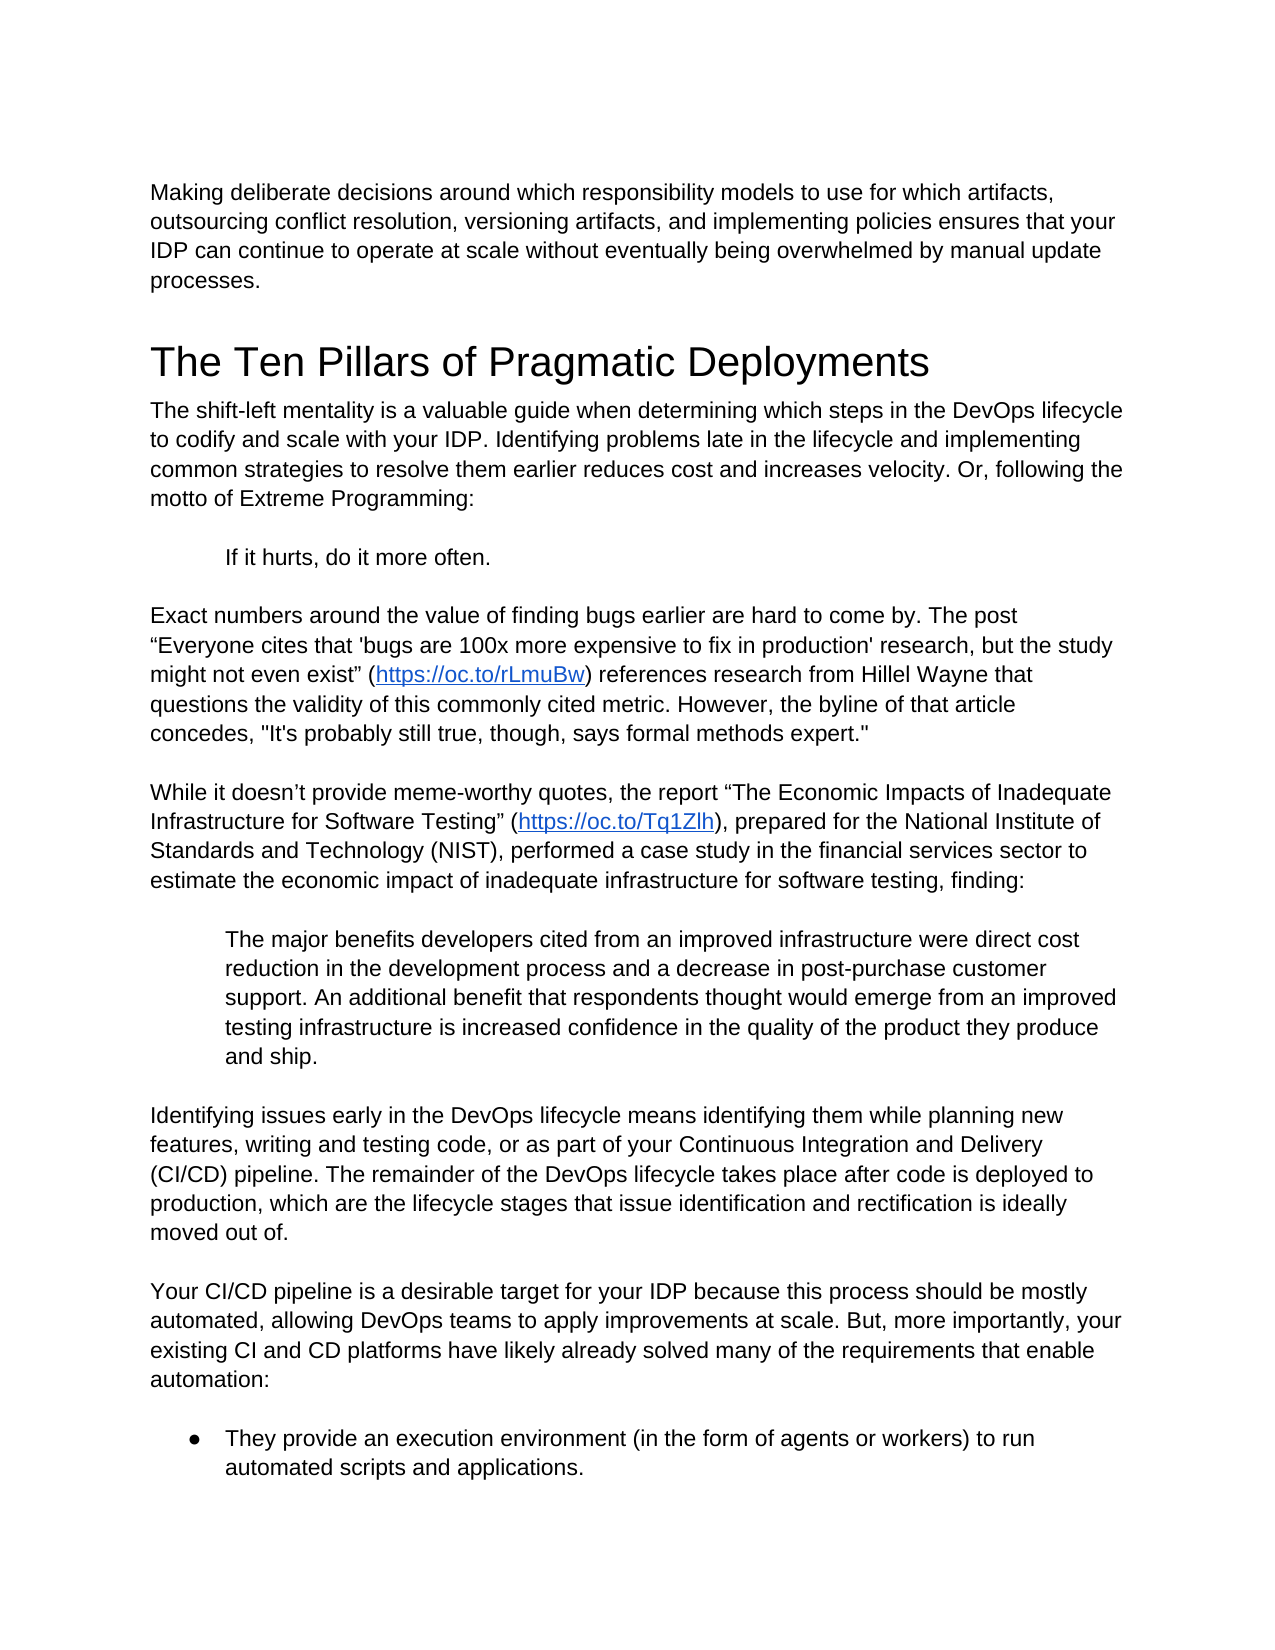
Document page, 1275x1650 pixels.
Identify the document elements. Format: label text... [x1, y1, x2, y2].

text The shift-left mentality is a valuable guide when determining which steps in the DevOps lifecycle to codify and scale with your IDP. Identifying problems late in the lifecycle and implementing common strategies to resolve them earlier reduces cost and increases velocity. Or, following the motto of Extreme Programming: [150, 398, 1125, 511]
text While it doesn’t provide meme-worthy quotes, the report “The Economic Impacts of Inadequate Infrastructure for Software Testing” (https://oc.to/Tq1Zlh), prepared for the National Institute of Standards and Technology (NIST), performed a case study in the financial services sector to estimate the economic impact of inadequate infrastructure for software testing, finding: [150, 779, 1125, 893]
text Exact numbers around the value of finding bugs earlier are hard to come by. The post “Everyone cites that 'bugs are 100x more expensive to fix in production' research, but the study might not even exist” (https://oc.to/rLmuBw) references research from Hillel Wayne that questions the validity of this commonly cited metric. However, the byline of that article concedes, "It's probably still true, though, says formal methods expert." [150, 603, 1125, 746]
text Making deliberate decisions around which responsibility models to use for which artifacts, outsourcing conflict resolution, versioning artifacts, and implementing policies ensures that your IDP can continue to operate at scale without eventually being overwhelmed by manual update processes. [150, 179, 1125, 293]
text If it hurts, do it more often. [225, 544, 1125, 570]
subtitle The Ten Pillars of Pragmatic Deployments [150, 338, 1125, 385]
text Your CI/CD pipeline is a desirable target for your IDP because this process should be mostly automated, allowing DevOps teams to apply improvements at scale. But, more importantly, your existing CI and CD platforms have likely already solved many of the requirements that enable automation: [150, 1279, 1125, 1393]
text The major benefits developers cited from an improved infrastructure were direct cost reduction in the development process and a decrease in post-purchase customer support. An additional benefit that respondents thought would emerge from an improved testing infrastructure is increased confidence in the quality of the product they produce and ship. [225, 926, 1125, 1069]
text Identifying issues early in the DevOps lifecycle means identifying them while planning new features, writing and testing code, or as part of your Continuous Integration and Delivery (CI/CD) pipeline. The remainder of the DevOps lifecycle takes place after code is deployed to production, which are the lifecycle stages that issue identification and rectification is ideally moved out of. [150, 1103, 1125, 1246]
list They provide an execution environment (in the form of agents or workers) to run automated scripts and applications. [187, 1426, 1125, 1481]
